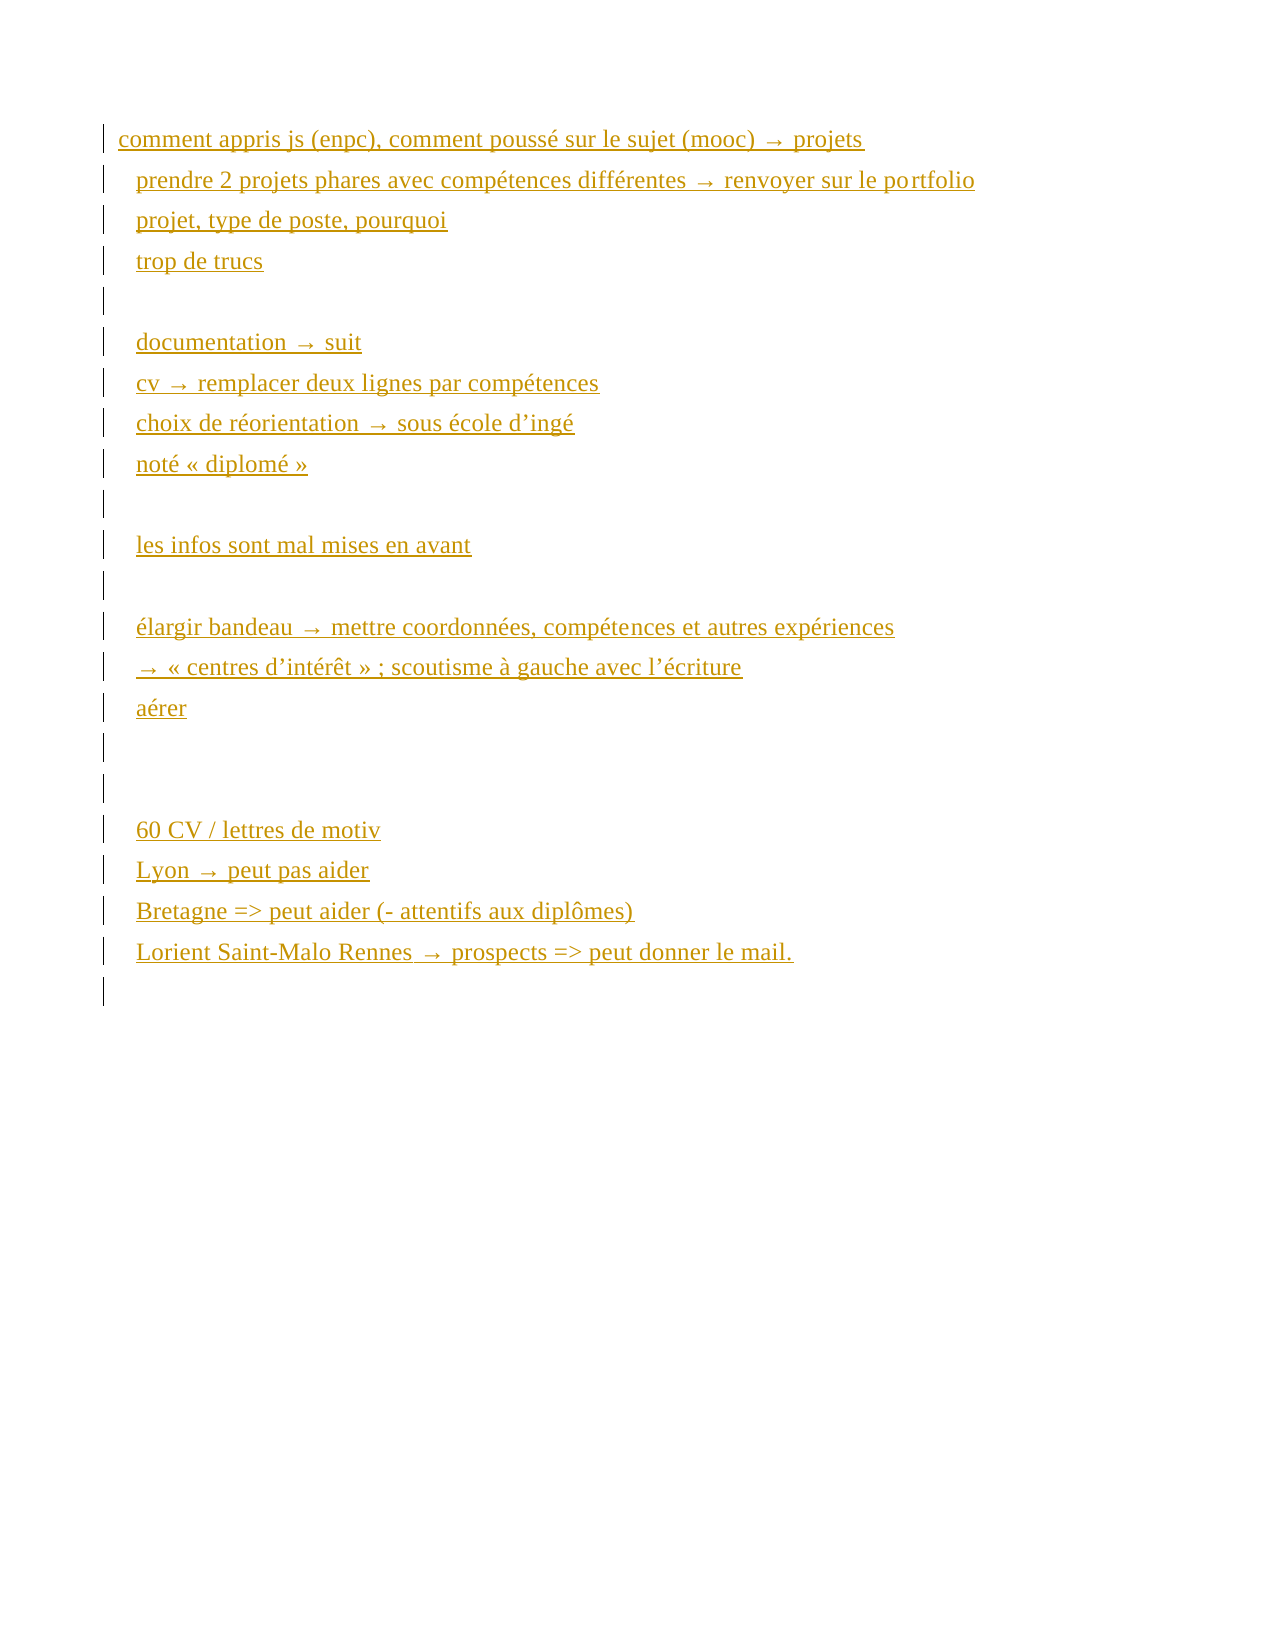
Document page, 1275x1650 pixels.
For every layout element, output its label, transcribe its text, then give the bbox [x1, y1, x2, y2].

text prendre 2 projets phares avec compétences différentes → renvoyer sur le portfolio [118, 165, 1157, 193]
text trop de trucs [118, 246, 1157, 275]
text Lyon → peut pas aider [118, 855, 1157, 884]
text cv → remplacer deux lignes par compétences [118, 368, 1157, 397]
text comment appris js (enpc), comment poussé sur le sujet (mooc) → projets [118, 124, 1157, 153]
text noté « diplomé » [118, 449, 1157, 478]
text → « centres d’intérêt » ; scoutisme à gauche avec l’écriture [118, 652, 1157, 681]
text choix de réorientation → sous école d’ingé [118, 408, 1157, 437]
text aérer [118, 693, 1157, 722]
text élargir bandeau → mettre coordonnées, compétences et autres expériences [118, 612, 1157, 640]
text 60 CV / lettres de motiv [118, 815, 1157, 843]
text les infos sont mal mises en avant [118, 530, 1157, 559]
text documentation → suit [118, 327, 1157, 356]
text projet, type de poste, pourquoi [118, 205, 1157, 234]
text Bretagne => peut aider (- attentifs aux diplômes) [118, 896, 1157, 925]
text Lorient Saint-Malo Rennes → prospects => peut donner le mail. [118, 937, 1157, 965]
